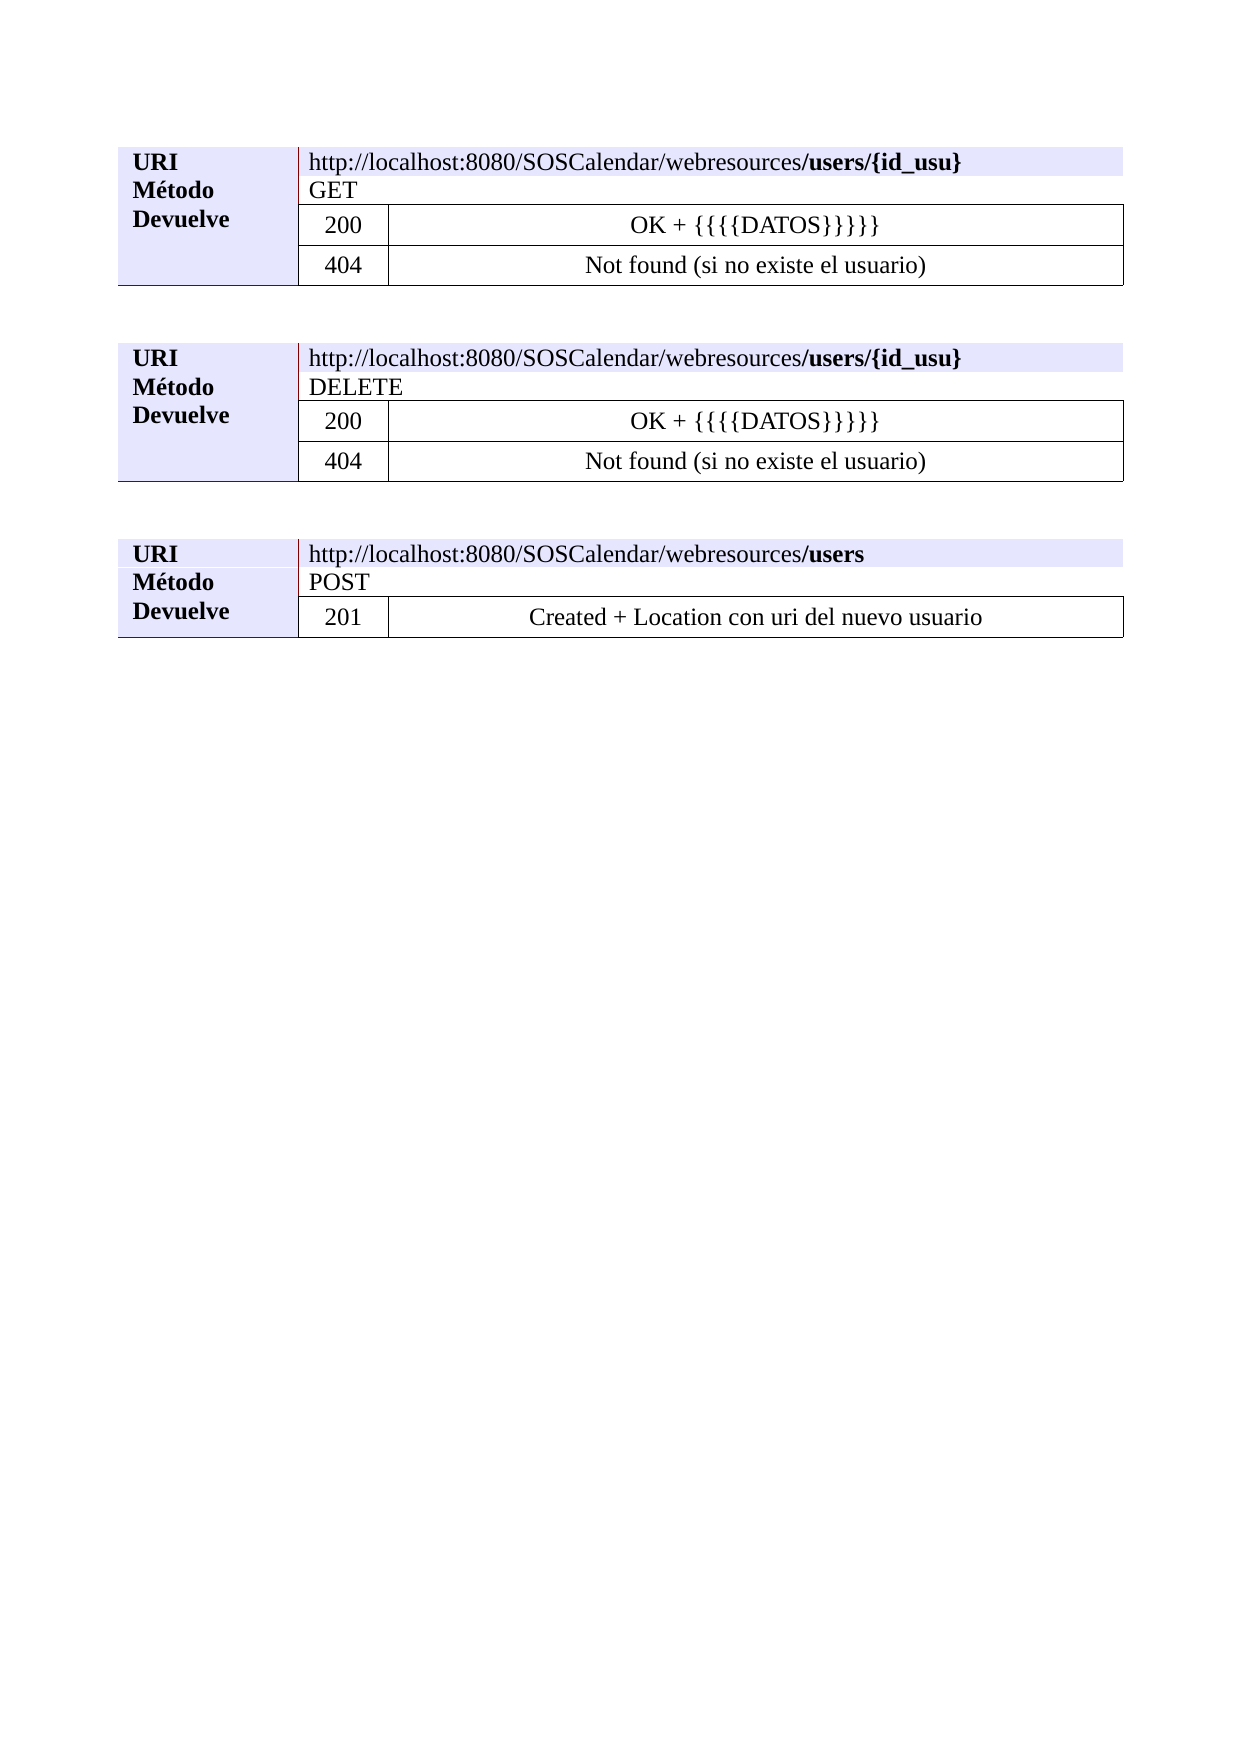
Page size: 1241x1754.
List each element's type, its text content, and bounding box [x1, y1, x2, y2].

table_header 200 [299, 401, 388, 441]
table_cell Devuelve [118, 400, 298, 481]
table_cell Not found (si no existe el usuario) [389, 246, 1123, 285]
table_header 200 [299, 205, 388, 245]
table_header Created + Location con uri del nuevo usuario [389, 597, 1123, 637]
table_header http://localhost:8080/SOSCalendar/webresources/users [299, 539, 1123, 567]
table_cell Not found (si no existe el usuario) [389, 442, 1123, 481]
table_header URI [118, 343, 298, 372]
table_header http://localhost:8080/SOSCalendar/webresources/users/{id_usu} [299, 343, 1123, 372]
table_header OK + {{{{DATOS}}}}} [389, 401, 1123, 441]
table_header 201 [299, 597, 388, 637]
table_header URI [118, 147, 298, 176]
table_cell 404 [299, 246, 388, 285]
table_header OK + {{{{DATOS}}}}} [389, 205, 1123, 245]
table_cell Método [118, 176, 298, 204]
table_cell Método [118, 568, 298, 596]
table_cell DELETE [299, 372, 1123, 400]
table_cell POST [299, 568, 1123, 596]
table_cell Devuelve [118, 596, 298, 637]
table_cell GET [299, 176, 1123, 204]
table_cell Método [118, 372, 298, 400]
table_header http://localhost:8080/SOSCalendar/webresources/users/{id_usu} [299, 147, 1123, 176]
table_cell Devuelve [118, 204, 298, 285]
table_cell 404 [299, 442, 388, 481]
table_header URI [118, 539, 298, 567]
